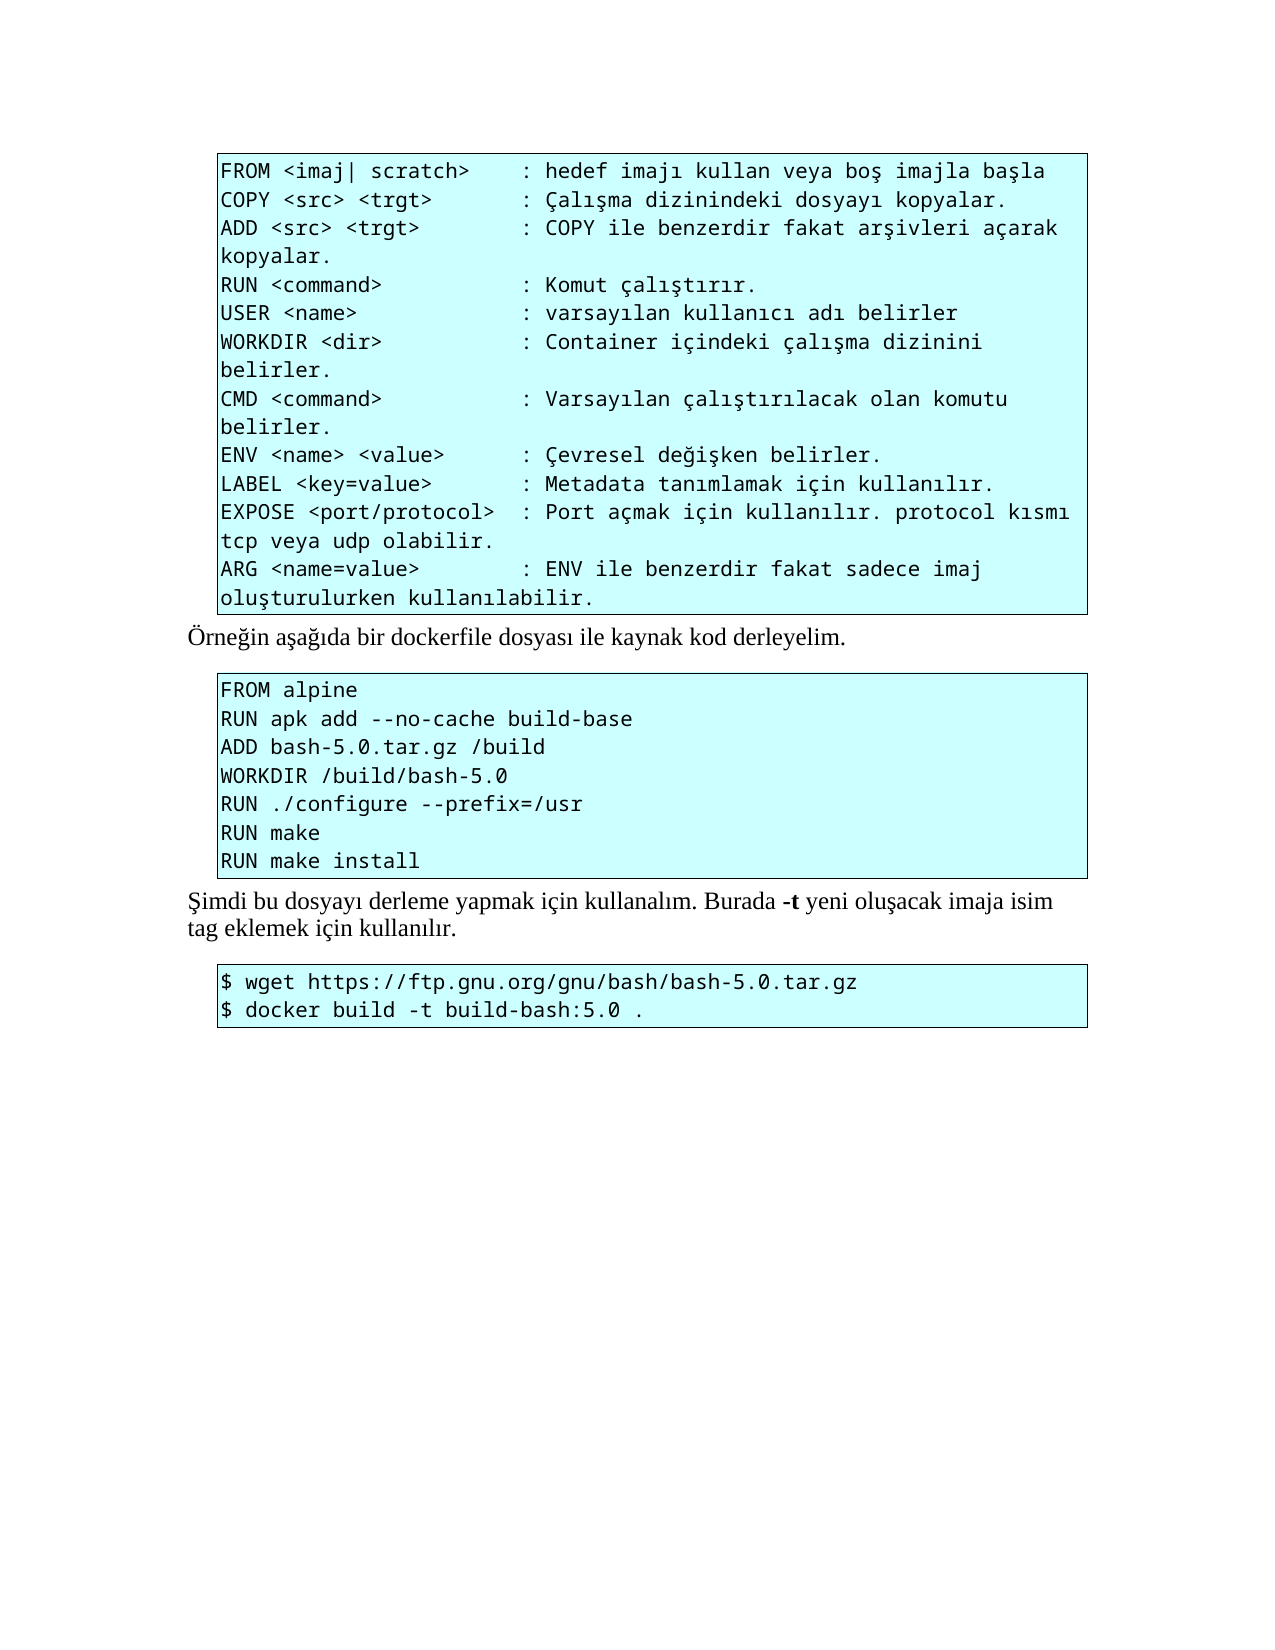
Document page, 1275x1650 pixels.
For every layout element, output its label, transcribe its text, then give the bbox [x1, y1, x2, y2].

text FROM <imaj| scratch> : hedef imajı kullan veya boş imajla başla COPY <src> <trgt> : Çalışma dizinindeki dosyayı kopyalar. ADD <src> <trgt> : COPY ile benzerdir fakat arşivleri açarak kopyalar. RUN <command> : Komut çalıştırır. USER <name> : varsayılan kullanıcı adı belirler WORKDIR <dir> : Container içindeki çalışma dizinini belirler. CMD <command> : Varsayılan çalıştırılacak olan komutu belirler. ENV <name> <value> : Çevresel değişken belirler. LABEL <key=value> : Metadata tanımlamak için kullanılır. EXPOSE <port/protocol> : Port açmak için kullanılır. protocol kısmı tcp veya udp olabilir. ARG <name=value> : ENV ile benzerdir fakat sadece imaj oluşturulurken kullanılabilir. [218, 154, 1087, 614]
text Örneğin aşağıda bir dockerfile dosyası ile kaynak kod derleyelim. [187, 623, 1087, 651]
text $ wget https://ftp.gnu.org/gnu/bash/bash-5.0.tar.gz $ docker build -t build-bash:5.0 . [218, 965, 1087, 1027]
text Şimdi bu dosyayı derleme yapmak için kullanalım. Burada -t yeni oluşacak imaja isim tag eklemek için kullanılır. [187, 887, 1087, 942]
text FROM alpine RUN apk add --no-cache build-base ADD bash-5.0.tar.gz /build WORKDIR /build/bash-5.0 RUN ./configure --prefix=/usr RUN make RUN make install [218, 674, 1087, 878]
